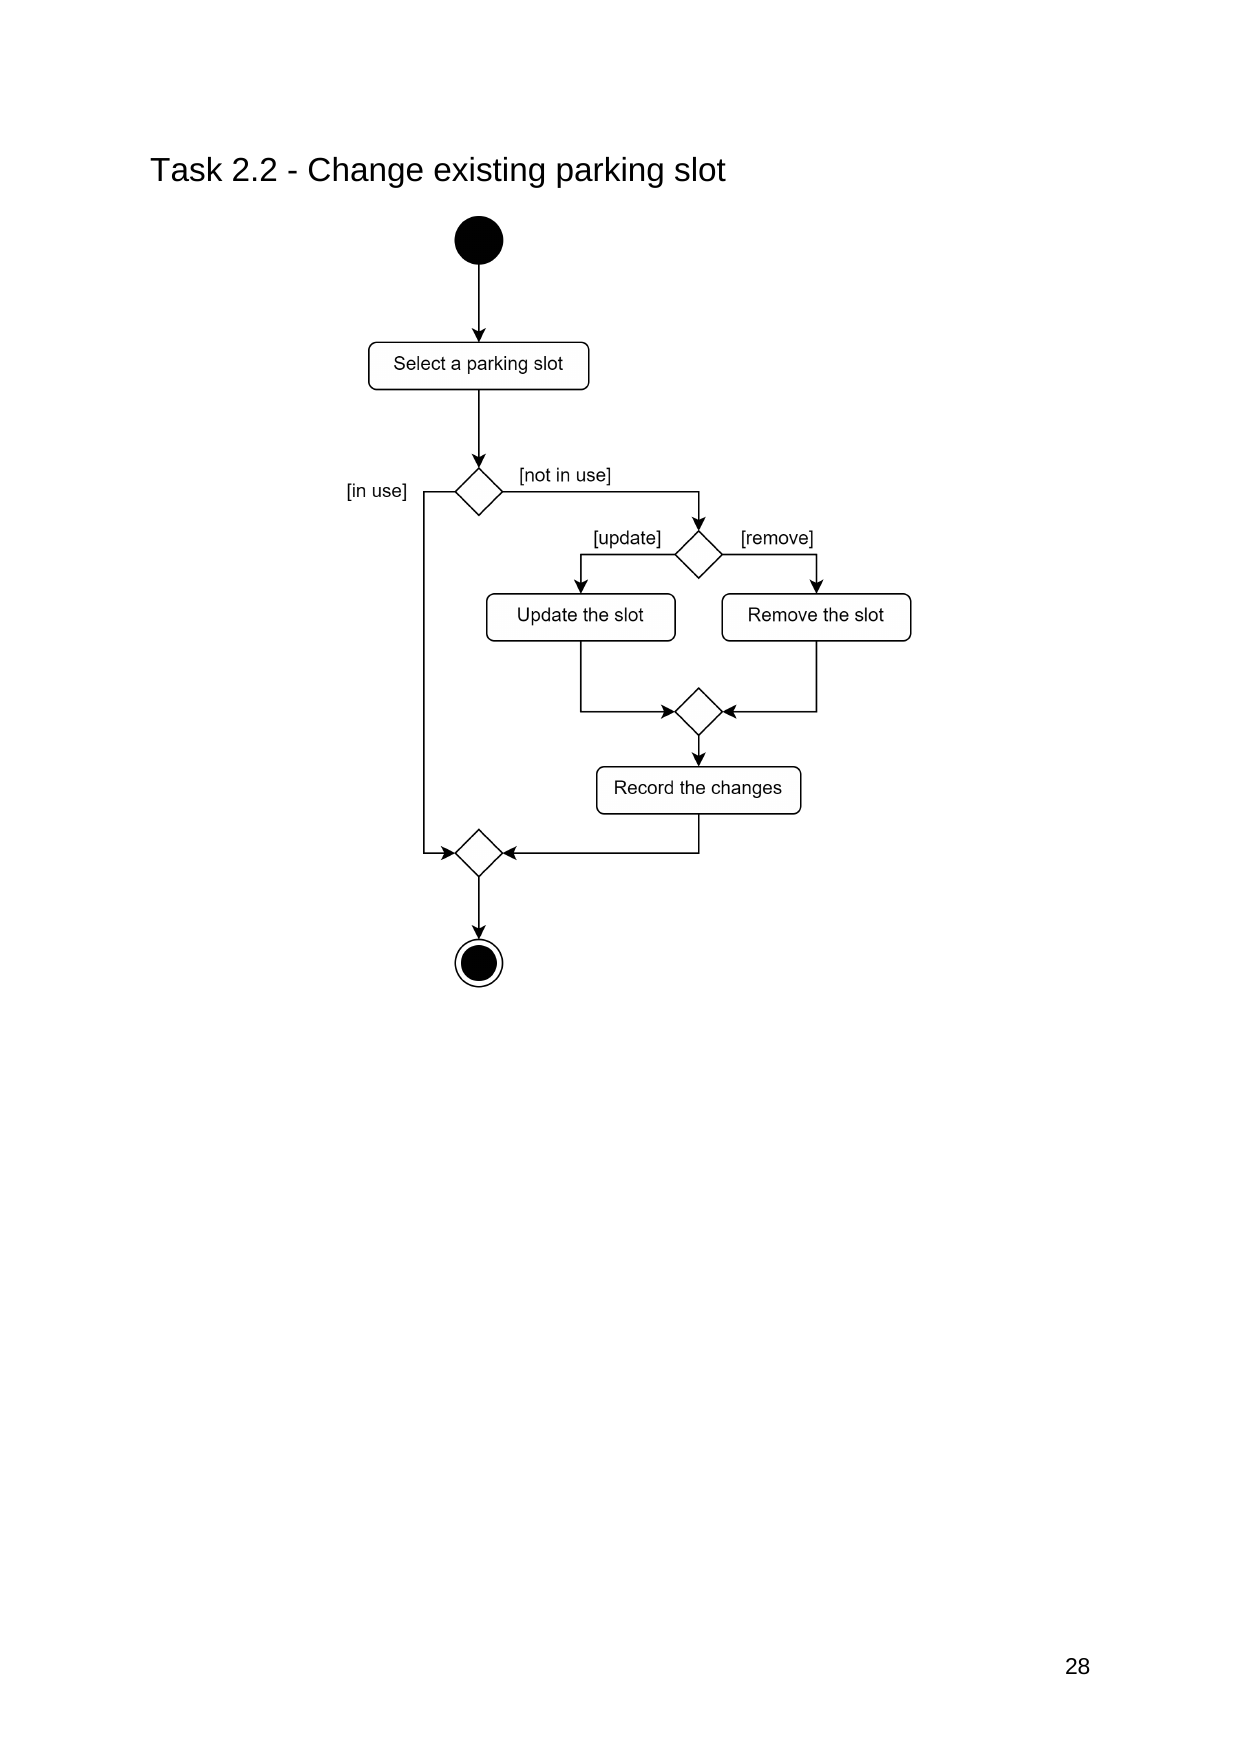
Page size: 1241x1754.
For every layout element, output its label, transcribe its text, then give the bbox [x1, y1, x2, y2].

picture [313, 201, 927, 1003]
subtitle Task 2.2 - Change existing parking slot [150, 150, 1090, 188]
